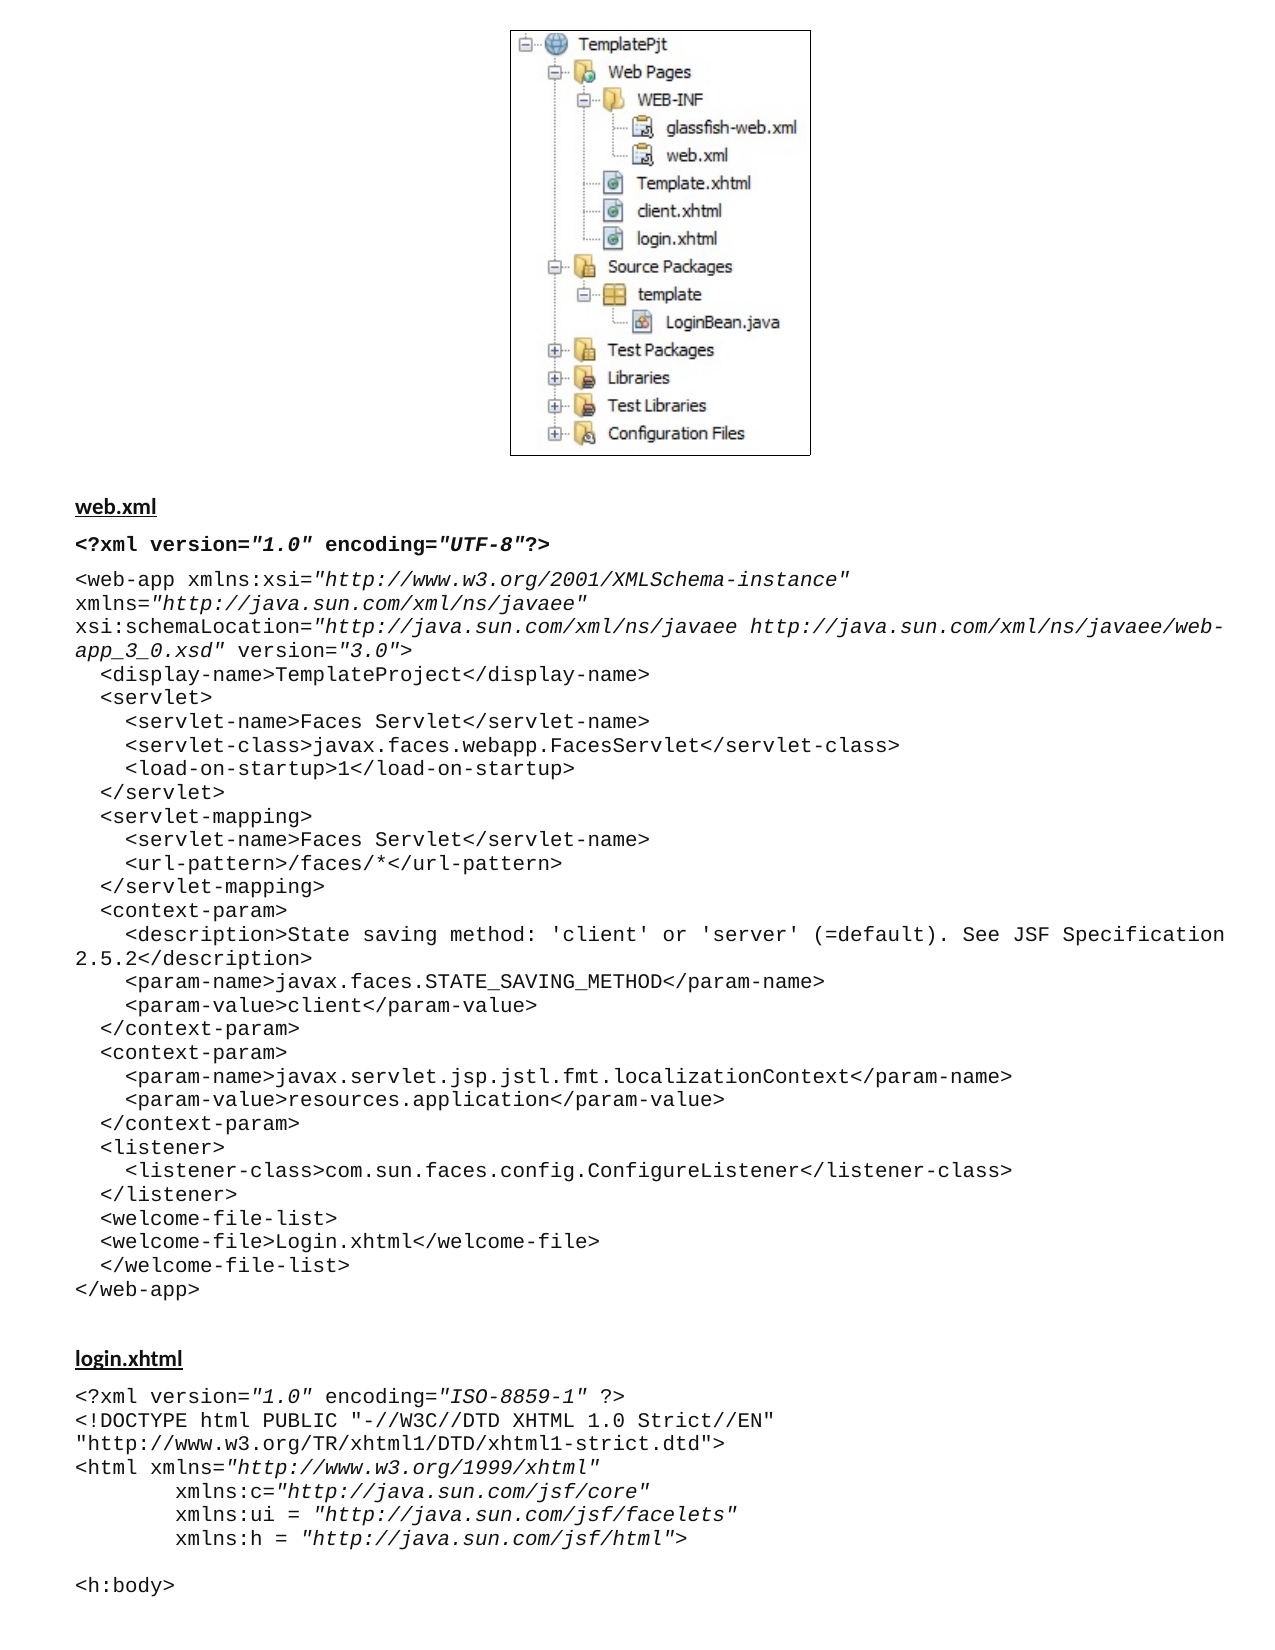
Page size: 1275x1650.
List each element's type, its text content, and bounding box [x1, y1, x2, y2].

text <listener> [75, 1137, 1245, 1160]
text </context-param> [75, 1018, 1245, 1042]
text <web-app xmlns:xsi="http://www.w3.org/2001/XMLSchema-instance" xmlns="http://java.sun.com/xml/ns/javaee" xsi:schemaLocation="http://java.sun.com/xml/ns/javaee http://java.sun.com/xml/ns/javaee/web-app_3_0.xsd" version="3.0"> [75, 569, 1245, 664]
text <param-name>javax.faces.STATE_SAVING_METHOD</param-name> [75, 971, 1245, 995]
text <welcome-file-list> [75, 1208, 1245, 1231]
text </listener> [75, 1184, 1245, 1208]
text <html xmlns="http://www.w3.org/1999/xhtml" [75, 1457, 1245, 1481]
text <servlet-class>javax.faces.webapp.FacesServlet</servlet-class> [75, 735, 1245, 758]
text <?xml version="1.0" encoding="UTF-8"?> [75, 534, 1245, 557]
text <param-value>resources.application</param-value> [75, 1089, 1245, 1113]
text <listener-class>com.sun.faces.config.ConfigureListener</listener-class> [75, 1160, 1245, 1184]
text <context-param> [75, 900, 1245, 924]
text <!DOCTYPE html PUBLIC "-//W3C//DTD XHTML 1.0 Strict//EN" "http://www.w3.org/TR/xhtml1/DTD/xhtml1-strict.dtd"> [75, 1410, 1245, 1457]
text <url-pattern>/faces/*</url-pattern> [75, 853, 1245, 877]
text <servlet-name>Faces Servlet</servlet-name> [75, 829, 1245, 853]
text <param-value>client</param-value> [75, 995, 1245, 1018]
text xmlns:h = "http://java.sun.com/jsf/html"> [75, 1528, 1245, 1552]
text xmlns:c="http://java.sun.com/jsf/core" [75, 1481, 1245, 1504]
text </servlet> [75, 782, 1245, 806]
text login.xhtml [75, 1344, 1245, 1372]
text <welcome-file>Login.xhtml</welcome-file> [75, 1231, 1245, 1255]
text <servlet-mapping> [75, 806, 1245, 829]
text <servlet-name>Faces Servlet</servlet-name> [75, 711, 1245, 735]
text xmlns:ui = "http://java.sun.com/jsf/facelets" [75, 1504, 1245, 1528]
text </web-app> [75, 1278, 1245, 1302]
text <display-name>TemplateProject</display-name> [75, 664, 1245, 687]
text <param-name>javax.servlet.jsp.jstl.fmt.localizationContext</param-name> [75, 1066, 1245, 1089]
text <description>State saving method: 'client' or 'server' (=default). See JSF Specification 2.5.2</description> [75, 924, 1245, 971]
text <?xml version="1.0" encoding="ISO-8859-1" ?> [75, 1386, 1245, 1410]
text <servlet> [75, 687, 1245, 711]
picture [513, 33, 807, 452]
text <context-param> [75, 1042, 1245, 1066]
text <h:body> [75, 1575, 1245, 1599]
text </welcome-file-list> [75, 1255, 1245, 1278]
text </context-param> [75, 1113, 1245, 1137]
text <load-on-startup>1</load-on-startup> [75, 758, 1245, 782]
text web.xml [75, 492, 1245, 520]
text </servlet-mapping> [75, 877, 1245, 900]
